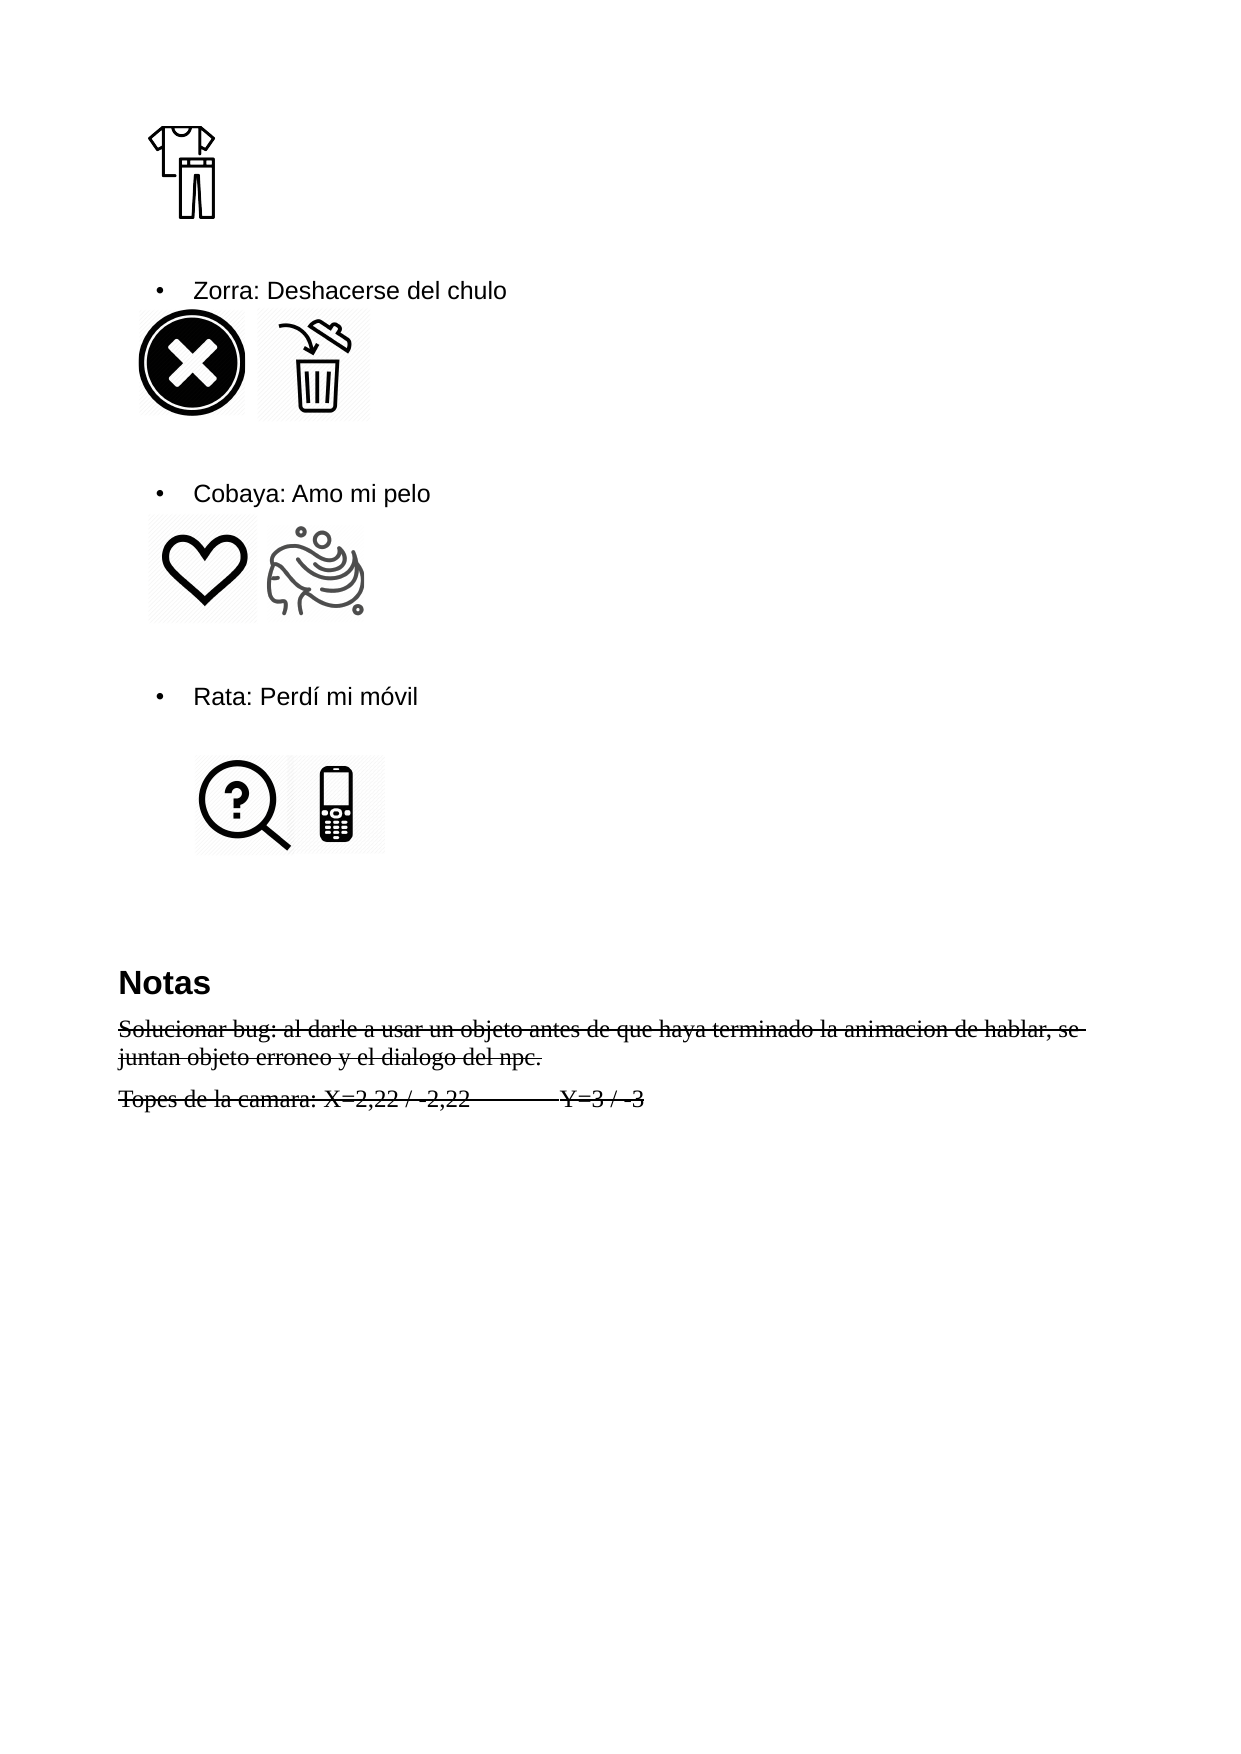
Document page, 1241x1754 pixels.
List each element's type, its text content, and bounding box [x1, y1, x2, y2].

picture [194, 755, 385, 856]
subtitle Notas [118, 962, 1122, 1001]
text Topes de la camara: X=2,22 / -2,22 Y=3 / -3 [118, 1084, 1122, 1112]
text Solucionar bug: al darle a usar un objeto antes de que haya terminado la animacion de hablar, se juntan objeto erroneo y el dialogo del npc. [118, 1014, 1122, 1071]
list Rata: Perdí mi móvil [156, 681, 1122, 710]
picture [257, 307, 371, 422]
picture [135, 126, 228, 219]
list Cobaya: Amo mi pelo [156, 479, 1122, 508]
picture [138, 309, 246, 416]
picture [266, 525, 365, 623]
picture [147, 513, 258, 624]
list Zorra: Deshacerse del chulo [156, 276, 1122, 304]
